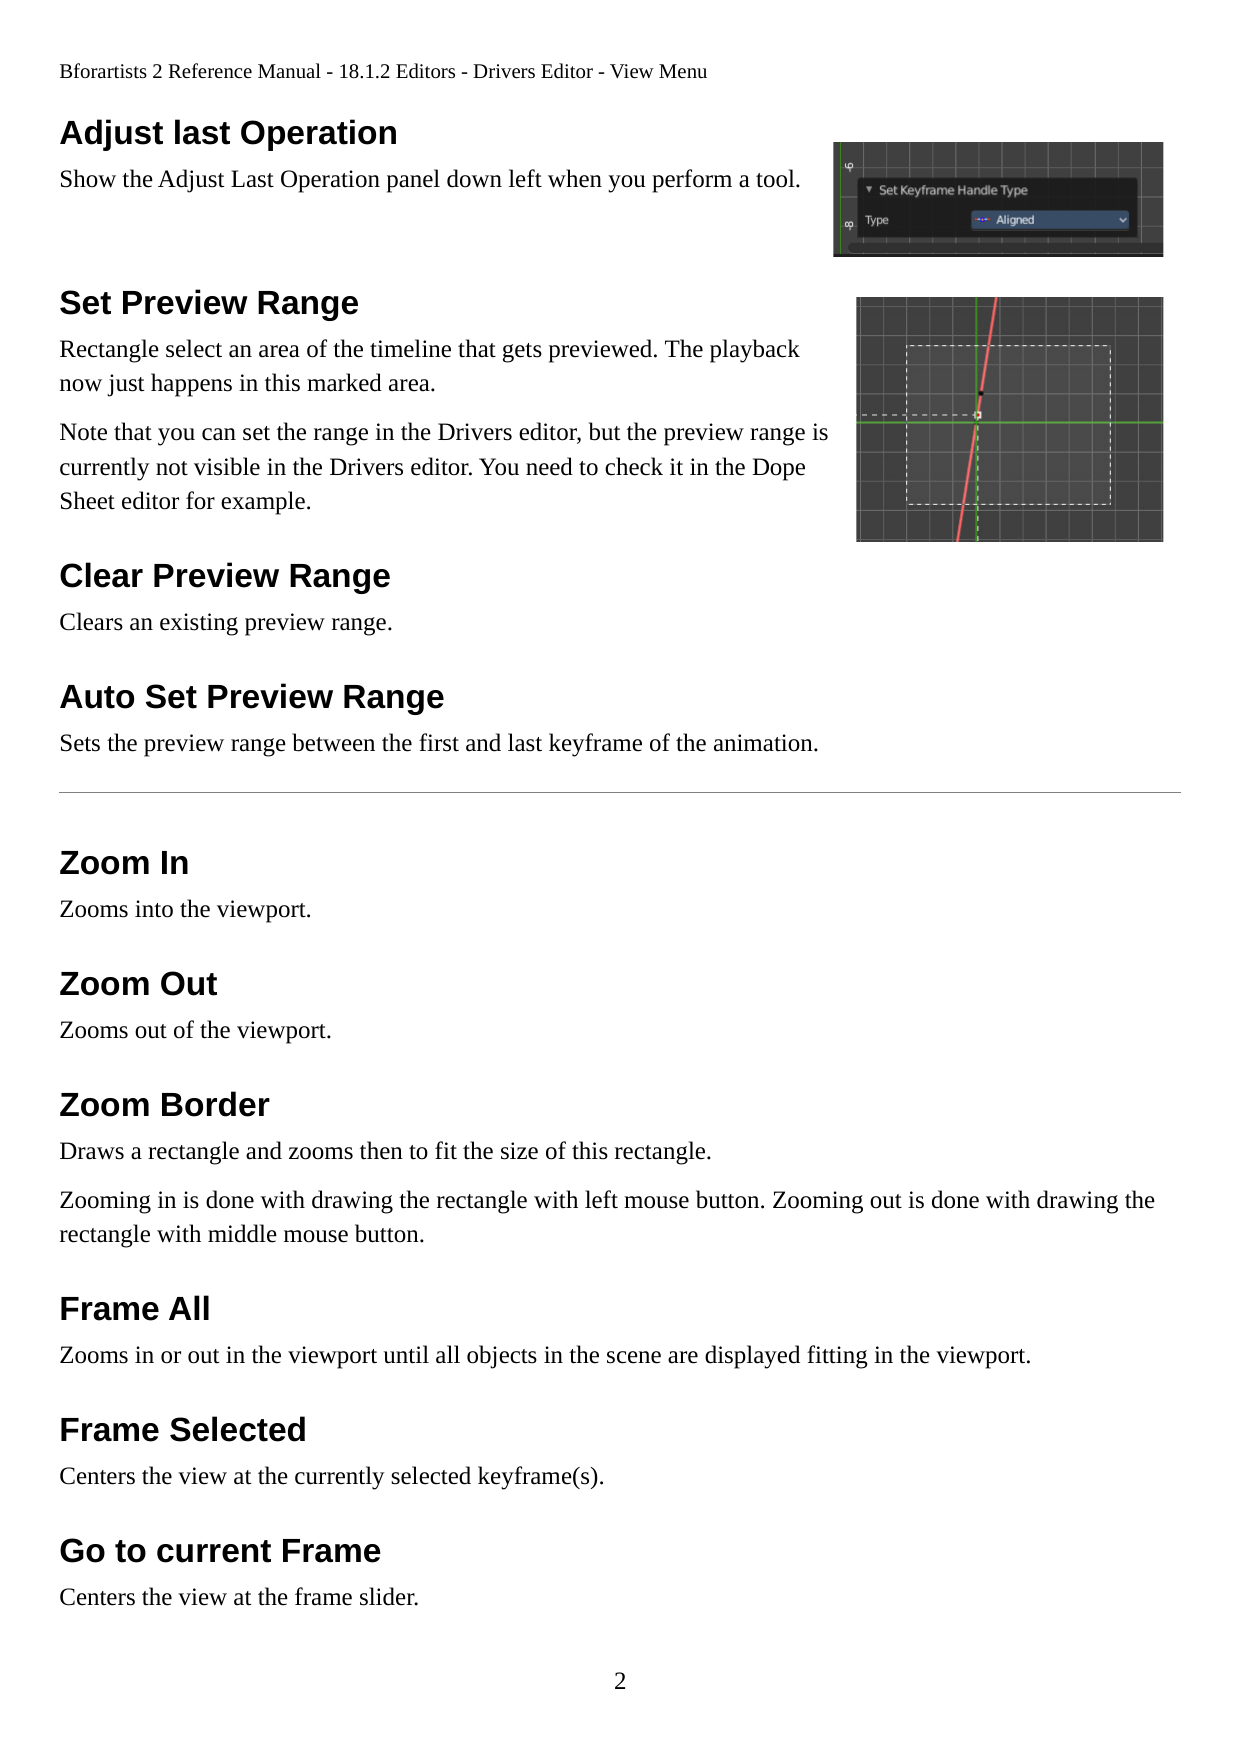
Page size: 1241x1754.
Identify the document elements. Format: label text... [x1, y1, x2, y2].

picture [833, 142, 1164, 257]
text Zooms out of the viewport. [59, 1015, 1181, 1043]
text Zooming in is done with drawing the rectangle with left mouse button. Zooming out is done with drawing the rectangle with middle mouse button. [59, 1185, 1181, 1248]
text Note that you can set the range in the Drivers editor, but the preview range is currently not visible in the Drivers editor. You need to check it in the Dope Sheet editor for example. [59, 417, 856, 515]
text Rectangle select an area of the timeline that gets previewed. The playback now just happens in this marked area. [59, 334, 856, 397]
text Sets the preview range between the first and last keyframe of the animation. [59, 728, 1181, 757]
subtitle Adjust last Operation [59, 113, 1181, 151]
subtitle Frame All [59, 1289, 1181, 1328]
text Centers the view at the currently selected keyframe(s). [59, 1461, 1181, 1490]
subtitle Zoom Out [59, 963, 1181, 1002]
text Draws a rectangle and zooms then to fit the size of this rectangle. [59, 1136, 1181, 1164]
text Show the Adjust Last Operation panel down left when you perform a tool. [59, 164, 833, 192]
subtitle Go to current Frame [59, 1531, 1181, 1570]
subtitle Frame Selected [59, 1410, 1181, 1449]
subtitle Zoom Border [59, 1084, 1181, 1123]
subtitle Clear Preview Range [59, 556, 1181, 595]
subtitle Auto Set Preview Range [59, 677, 1181, 716]
text Zooms in or out in the viewport until all objects in the scene are displayed fitting in the viewport. [59, 1340, 1181, 1369]
text Centers the view at the frame slider. [59, 1582, 1181, 1611]
subtitle Zoom In [59, 842, 1181, 881]
text Clears an existing preview range. [59, 607, 1181, 636]
text Zooms into the viewport. [59, 894, 1181, 922]
picture [856, 297, 1164, 542]
subtitle Set Preview Range [59, 283, 1181, 321]
